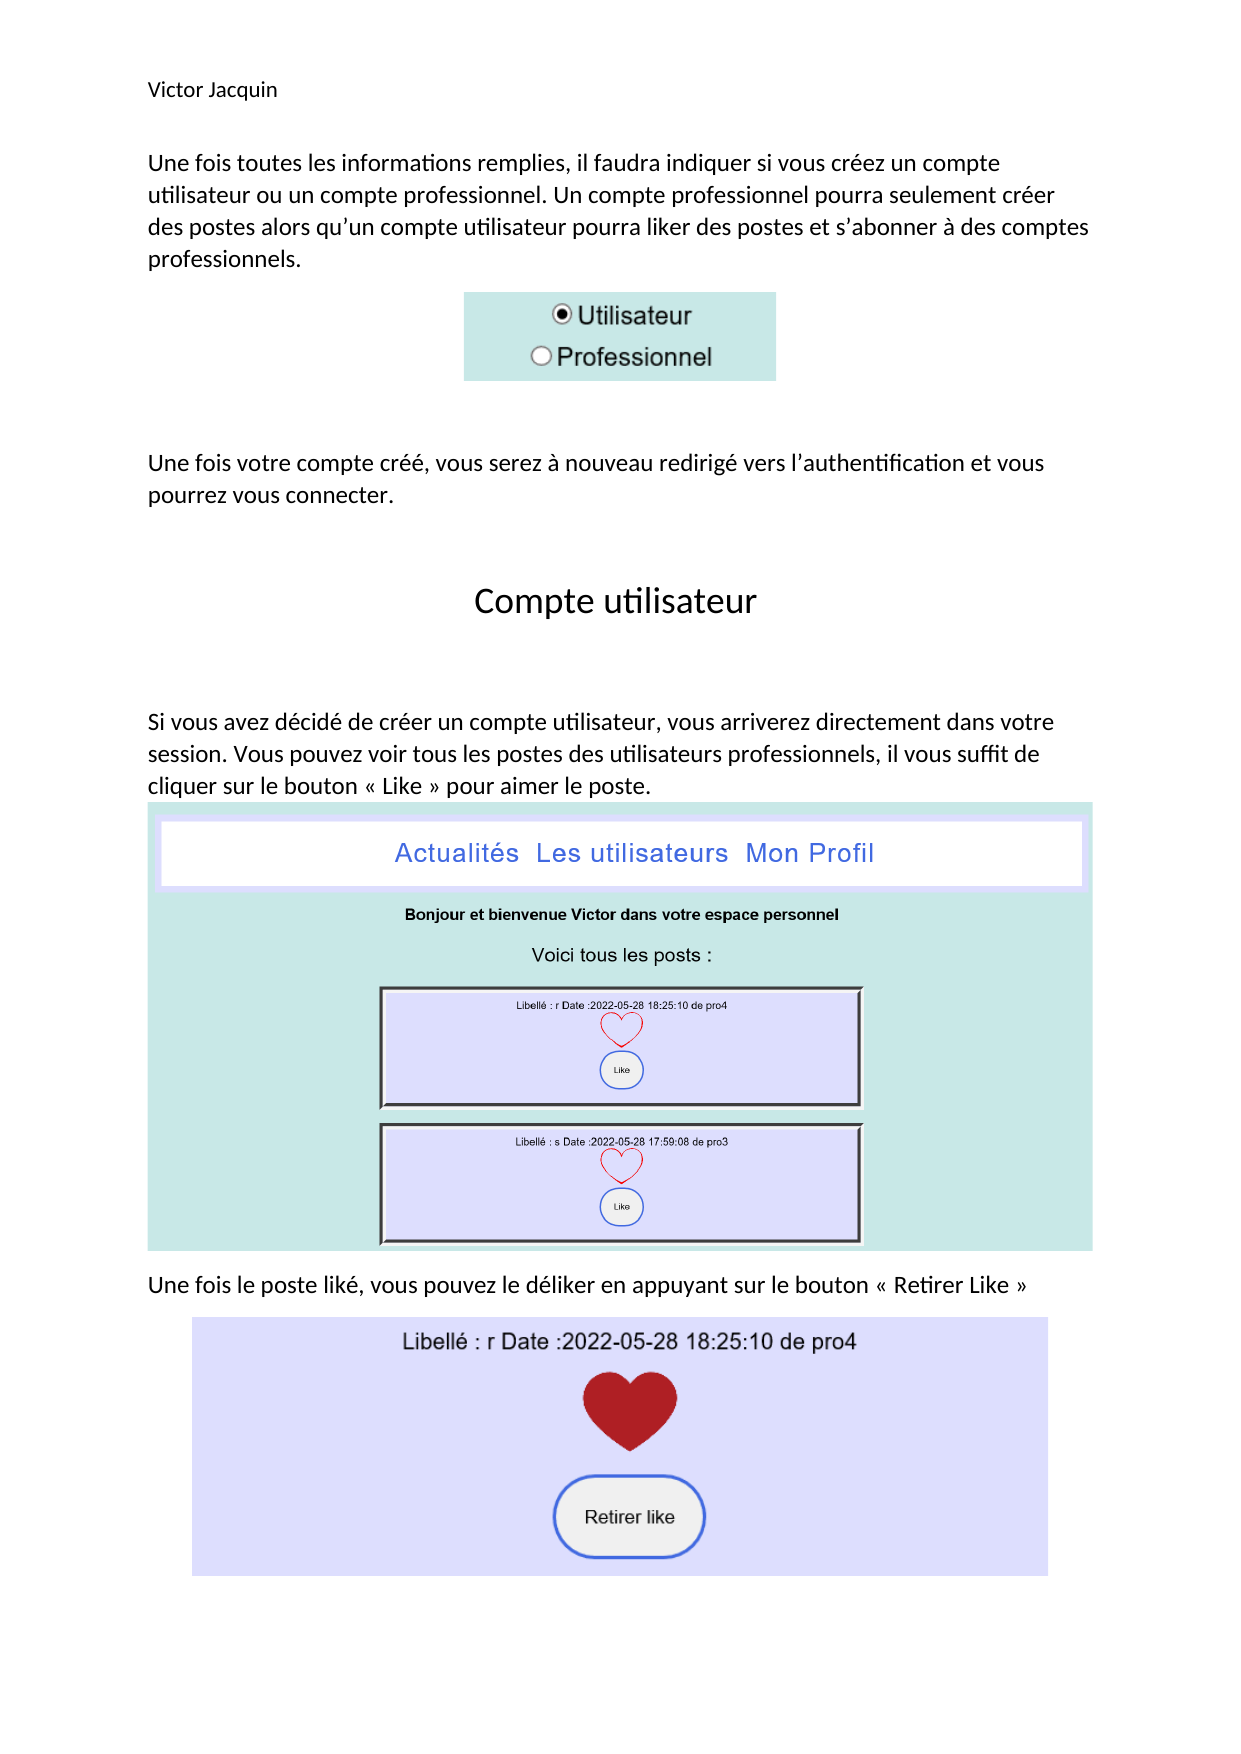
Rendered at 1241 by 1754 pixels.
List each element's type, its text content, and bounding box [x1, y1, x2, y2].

text Une fois toutes les informations remplies, il faudra indiquer si vous créez un compte utilisateur ou un compte professionnel. Un compte professionnel pourra seulement créer des postes alors qu’un compte utilisateur pourra liker des postes et s’abonner à des comptes professionnels. [148, 148, 1093, 274]
text Compte utilisateur [148, 577, 1093, 623]
text Une fois votre compte créé, vous serez à nouveau redirigé vers l’authentification et vous pourrez vous connecter. [148, 448, 1093, 510]
text Une fois le poste liké, vous pouvez le déliker en appuyant sur le bouton « Retirer Like » [148, 1269, 1093, 1299]
text Si vous avez décidé de créer un compte utilisateur, vous arriverez directement dans votre session. Vous pouvez voir tous les postes des utilisateurs professionnels, il vous suffit de cliquer sur le bouton « Like » pour aimer le poste. [148, 706, 1093, 802]
